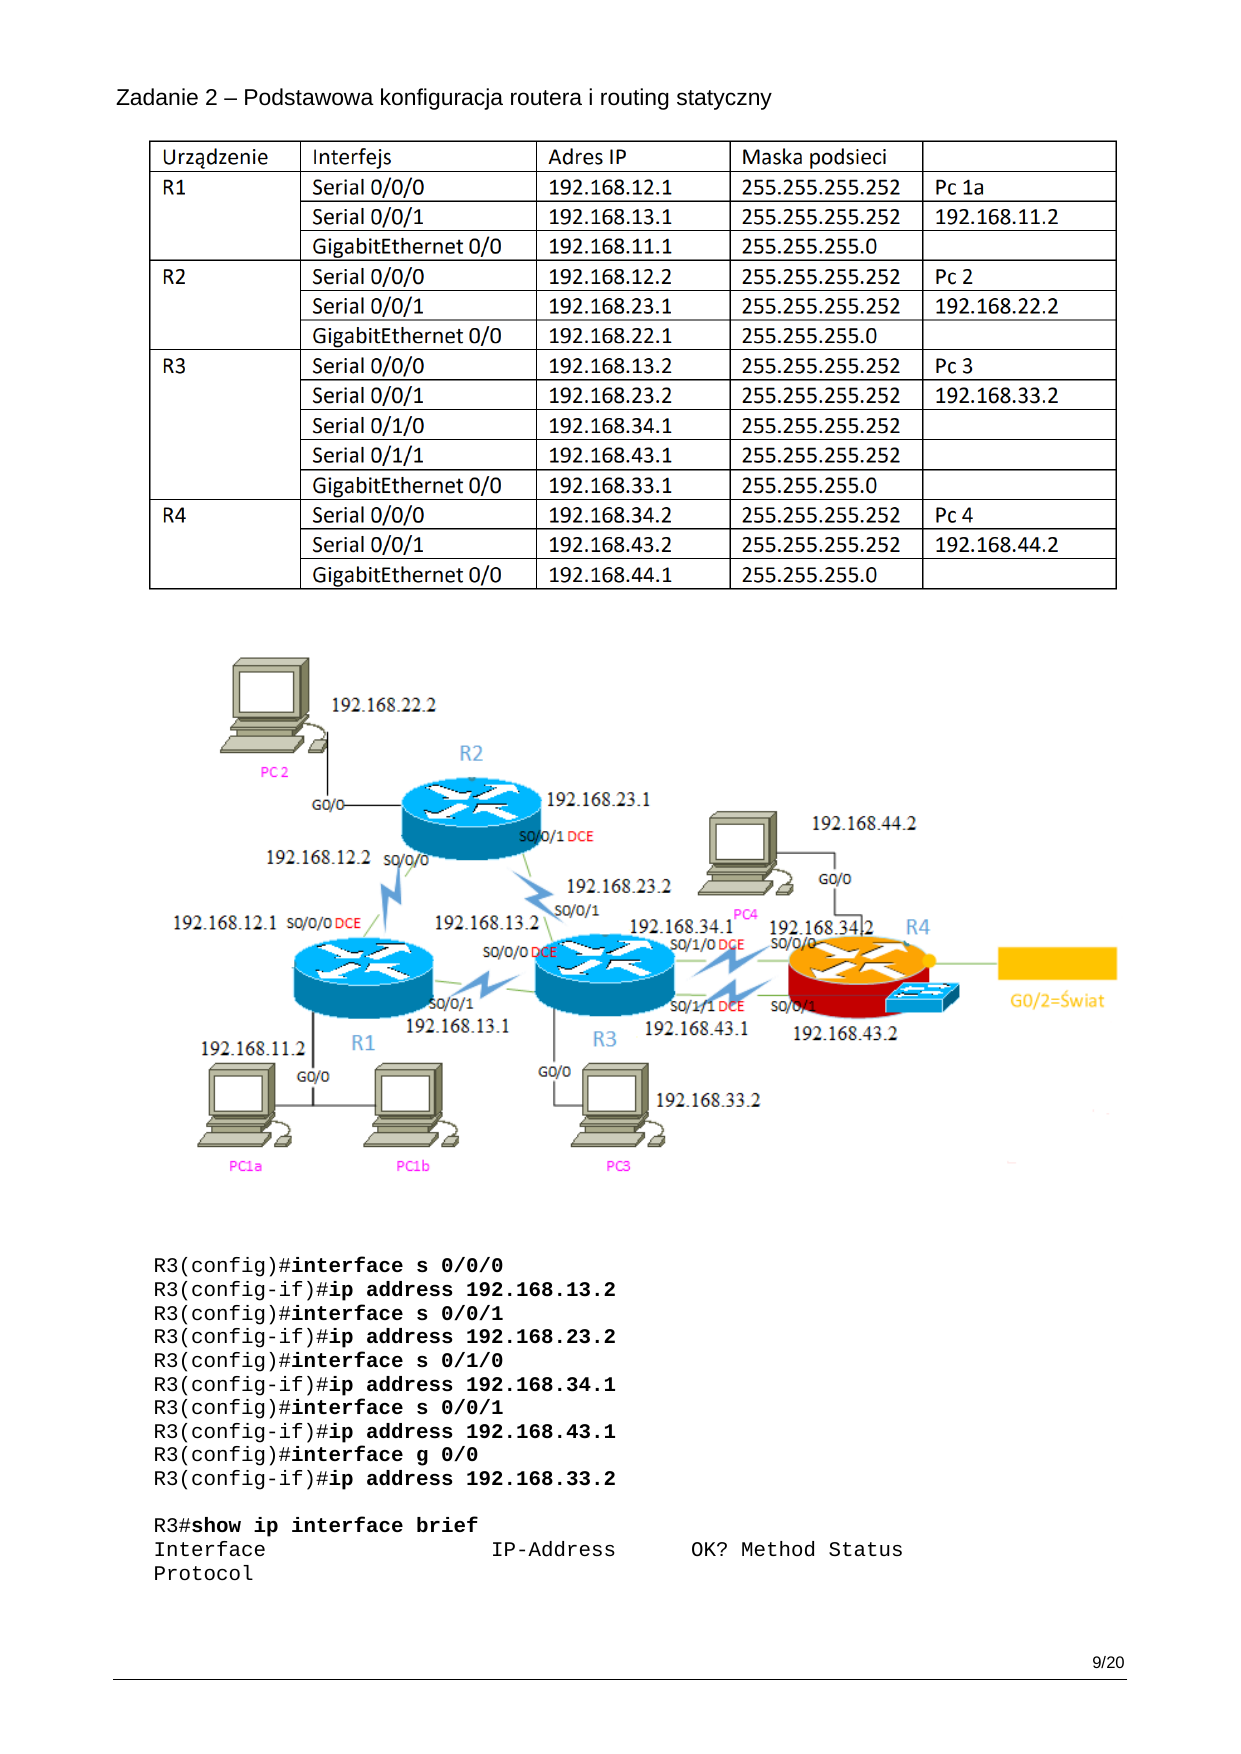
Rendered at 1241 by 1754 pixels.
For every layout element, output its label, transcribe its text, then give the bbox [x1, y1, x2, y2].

text R3(config-if)#ip address 192.168.23.2 [153, 1326, 1124, 1350]
text R3(config-if)#ip address 192.168.33.2 [153, 1468, 1124, 1492]
text R3#show ip interface brief [153, 1515, 1124, 1539]
text R3(config-if)#ip address 192.168.43.1 [153, 1421, 1124, 1444]
text R3(config)#interface s 0/1/0 [153, 1350, 1124, 1373]
text R3(config-if)#ip address 192.168.13.2 [153, 1279, 1124, 1303]
text R3(config)#interface s 0/0/1 [153, 1303, 1124, 1326]
text R3(config-if)#ip address 192.168.34.1 [153, 1373, 1124, 1397]
text R3(config)#interface g 0/0 [153, 1444, 1124, 1468]
picture [151, 641, 1123, 1219]
picture [147, 140, 1119, 591]
text R3(config)#interface s 0/0/0 [153, 1255, 1124, 1279]
text R3(config)#interface s 0/0/1 [153, 1397, 1124, 1421]
text Interface IP-Address OK? Method Status Protocol [153, 1539, 1124, 1586]
